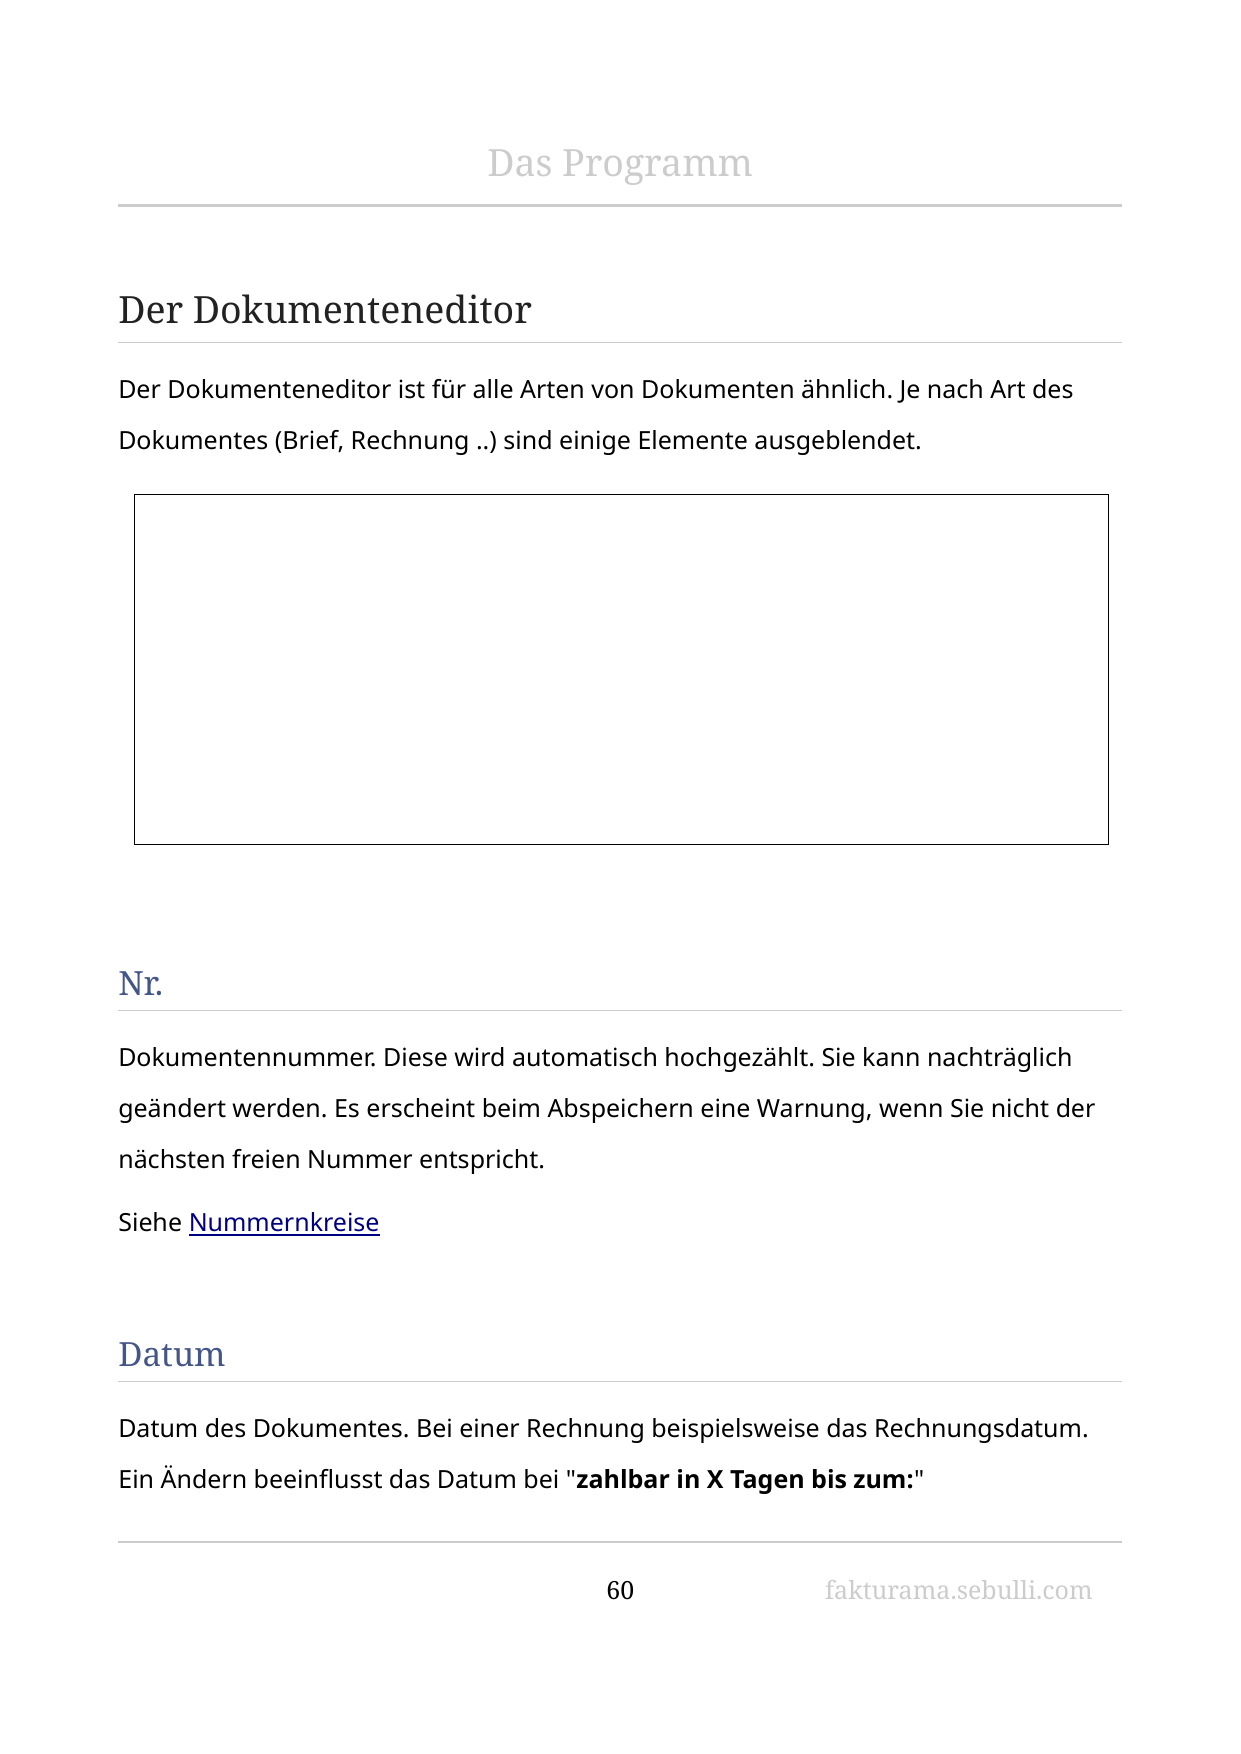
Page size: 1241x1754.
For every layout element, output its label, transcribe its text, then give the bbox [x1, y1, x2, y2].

text Datum des Dokumentes. Bei einer Rechnung beispielsweise das Rechnungsdatum. Ein Ändern beeinflusst das Datum bei "zahlbar in X Tagen bis zum:" [118, 1411, 1122, 1496]
text Siehe Nummernkreise [118, 1205, 1122, 1239]
subtitle Der Dokumenteneditor [118, 283, 1122, 342]
text Der Dokumenteneditor ist für alle Arten von Dokumenten ähnlich. Je nach Art des Dokumentes (Brief, Rechnung ..) sind einige Elemente ausgeblendet. [118, 371, 1122, 456]
subtitle Nr. [118, 959, 1122, 1010]
text Dokumentennummer. Diese wird automatisch hochgezählt. Sie kann nachträglich geändert werden. Es erscheint beim Abspeichern eine Warnung, wenn Sie nicht der nächsten freien Nummer entspricht. [118, 1039, 1122, 1175]
subtitle Datum [118, 1331, 1122, 1381]
